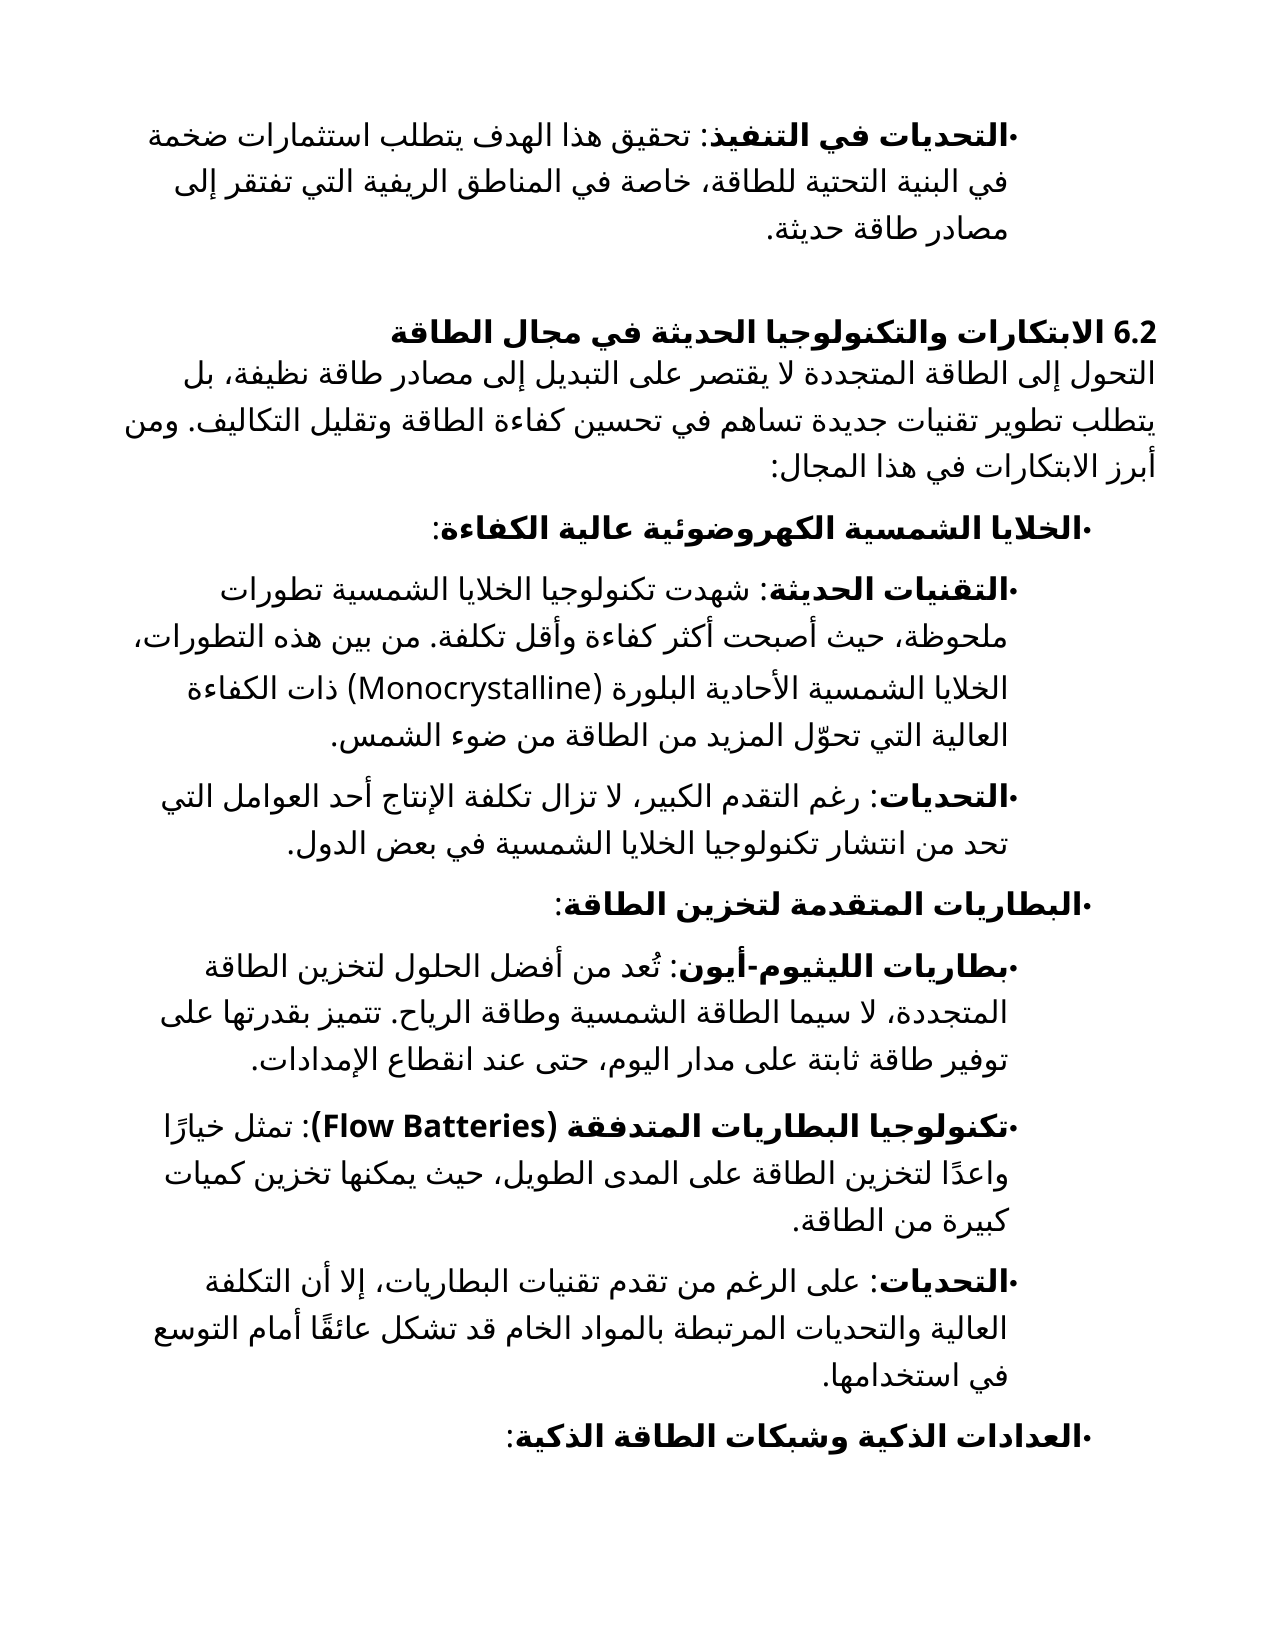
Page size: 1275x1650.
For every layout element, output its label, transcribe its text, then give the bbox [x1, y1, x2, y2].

list التحديات في التنفيذ: تحقيق هذا الهدف يتطلب استثمارات ضخمة في البنية التحتية للطاقة، خاصة في المناطق الريفية التي تفتقر إلى مصادر طاقة حديثة. [118, 118, 1039, 252]
list الخلايا الشمسية الكهروضوئية عالية الكفاءة: [118, 511, 1112, 552]
list التقنيات الحديثة: شهدت تكنولوجيا الخلايا الشمسية تطورات ملحوظة، حيث أصبحت أكثر كفاءة وأقل تكلفة. من بين هذه التطورات، الخلايا الشمسية الأحادية البلورة (Monocrystalline) ذات الكفاءة العالية التي تحوّل المزيد من الطاقة من ضوء الشمس. [118, 573, 1039, 759]
list البطاريات المتقدمة لتخزين الطاقة: [118, 888, 1112, 928]
text 6.2 الابتكارات والتكنولوجيا الحديثة في مجال الطاقة [118, 316, 1157, 356]
list العدادات الذكية وشبكات الطاقة الذكية: [118, 1419, 1112, 1460]
list تكنولوجيا البطاريات المتدفقة (Flow Batteries): تمثل خيارًا واعدًا لتخزين الطاقة على المدى الطويل، حيث يمكنها تخزين كميات كبيرة من الطاقة. [118, 1104, 1039, 1244]
list التحديات: على الرغم من تقدم تقنيات البطاريات، إلا أن التكلفة العالية والتحديات المرتبطة بالمواد الخام قد تشكل عائقًا أمام التوسع في استخدامها. [118, 1264, 1039, 1399]
list بطاريات الليثيوم-أيون: تُعد من أفضل الحلول لتخزين الطاقة المتجددة، لا سيما الطاقة الشمسية وطاقة الرياح. تتميز بقدرتها على توفير طاقة ثابتة على مدار اليوم، حتى عند انقطاع الإمدادات. [118, 949, 1039, 1083]
list التحديات: رغم التقدم الكبير، لا تزال تكلفة الإنتاج أحد العوامل التي تحد من انتشار تكنولوجيا الخلايا الشمسية في بعض الدول. [118, 780, 1039, 867]
text التحول إلى الطاقة المتجددة لا يقتصر على التبديل إلى مصادر طاقة نظيفة، بل يتطلب تطوير تقنيات جديدة تساهم في تحسين كفاءة الطاقة وتقليل التكاليف. ومن أبرز الابتكارات في هذا المجال: [118, 356, 1157, 491]
